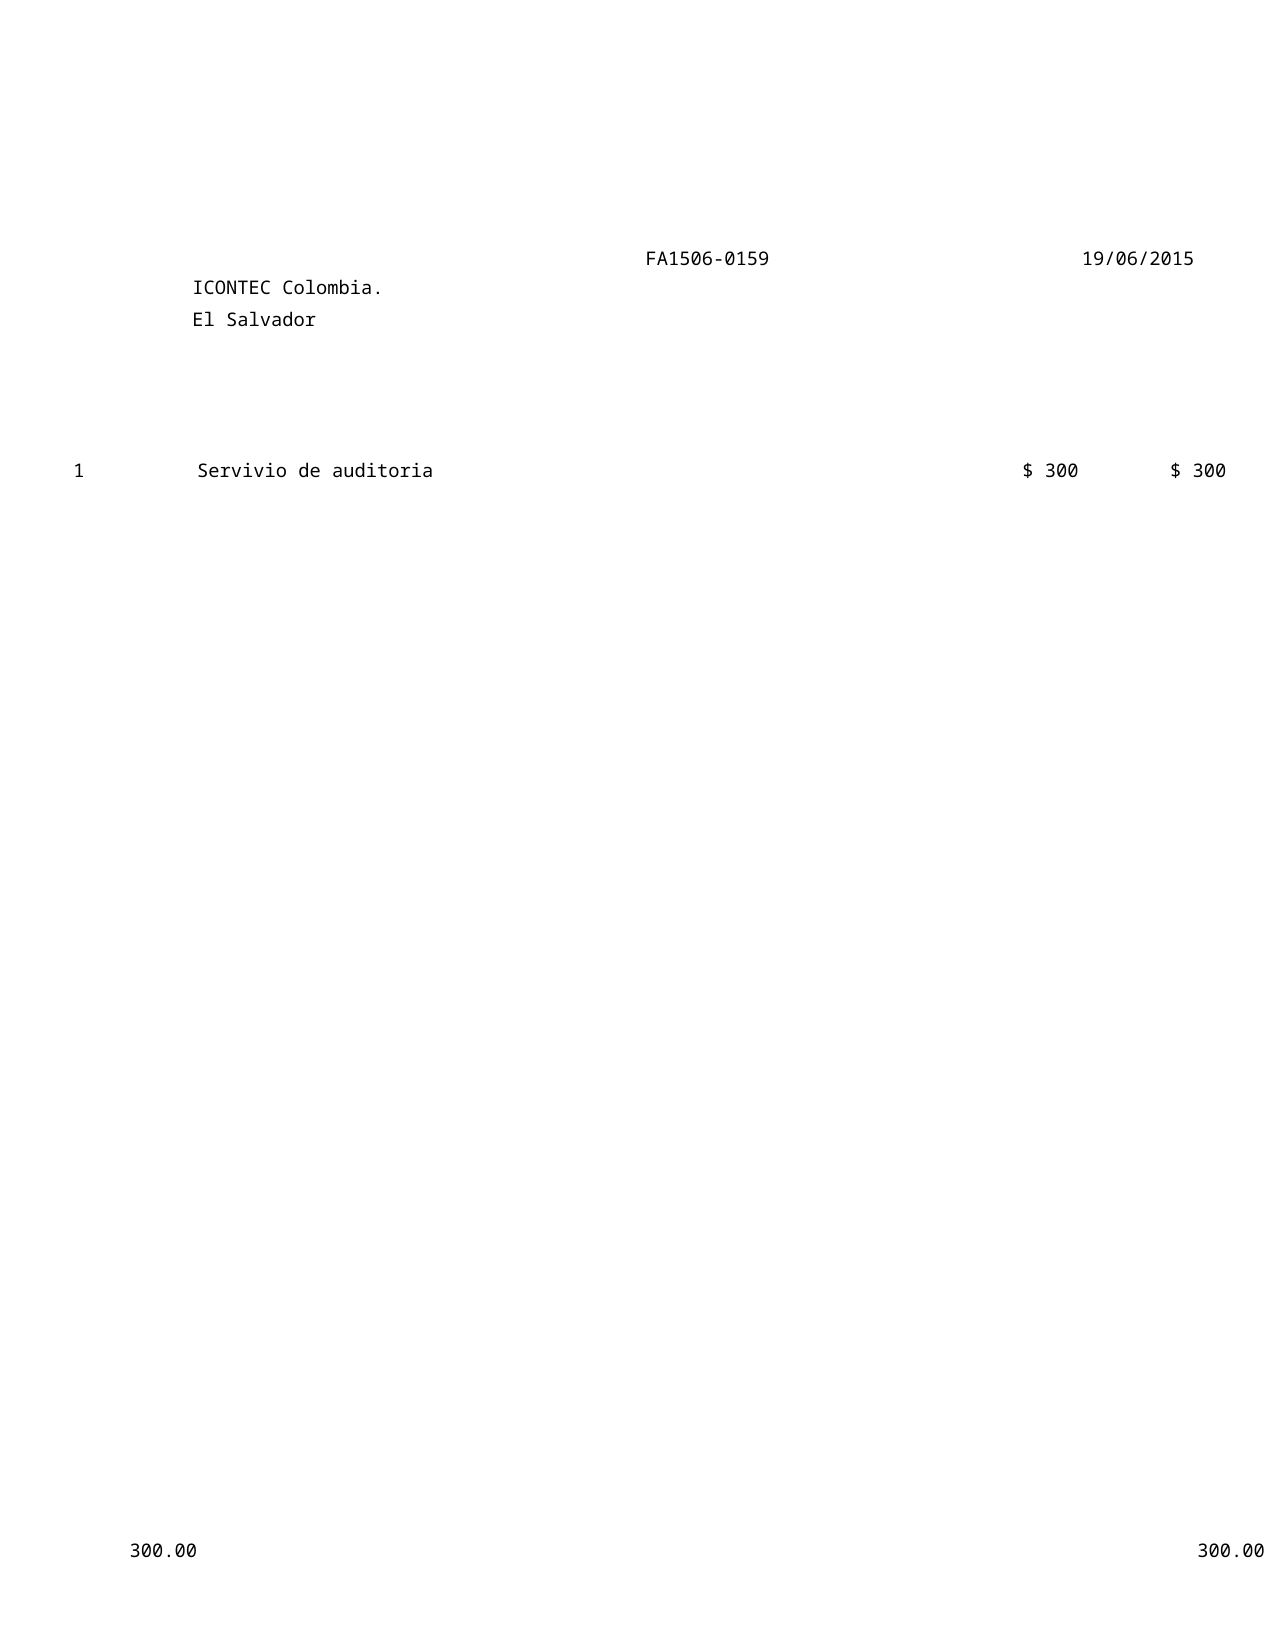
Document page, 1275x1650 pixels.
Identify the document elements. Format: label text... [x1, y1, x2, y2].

text 1 Servivio de auditoria $ 300 $ 300 [0, 458, 1271, 483]
text ICONTEC Colombia. [118, 274, 1271, 300]
text FA1506-0159 19/06/2015 [118, 246, 1271, 271]
text El Salvador [118, 306, 1271, 331]
text 300.00 300.00 [118, 1537, 1271, 1563]
